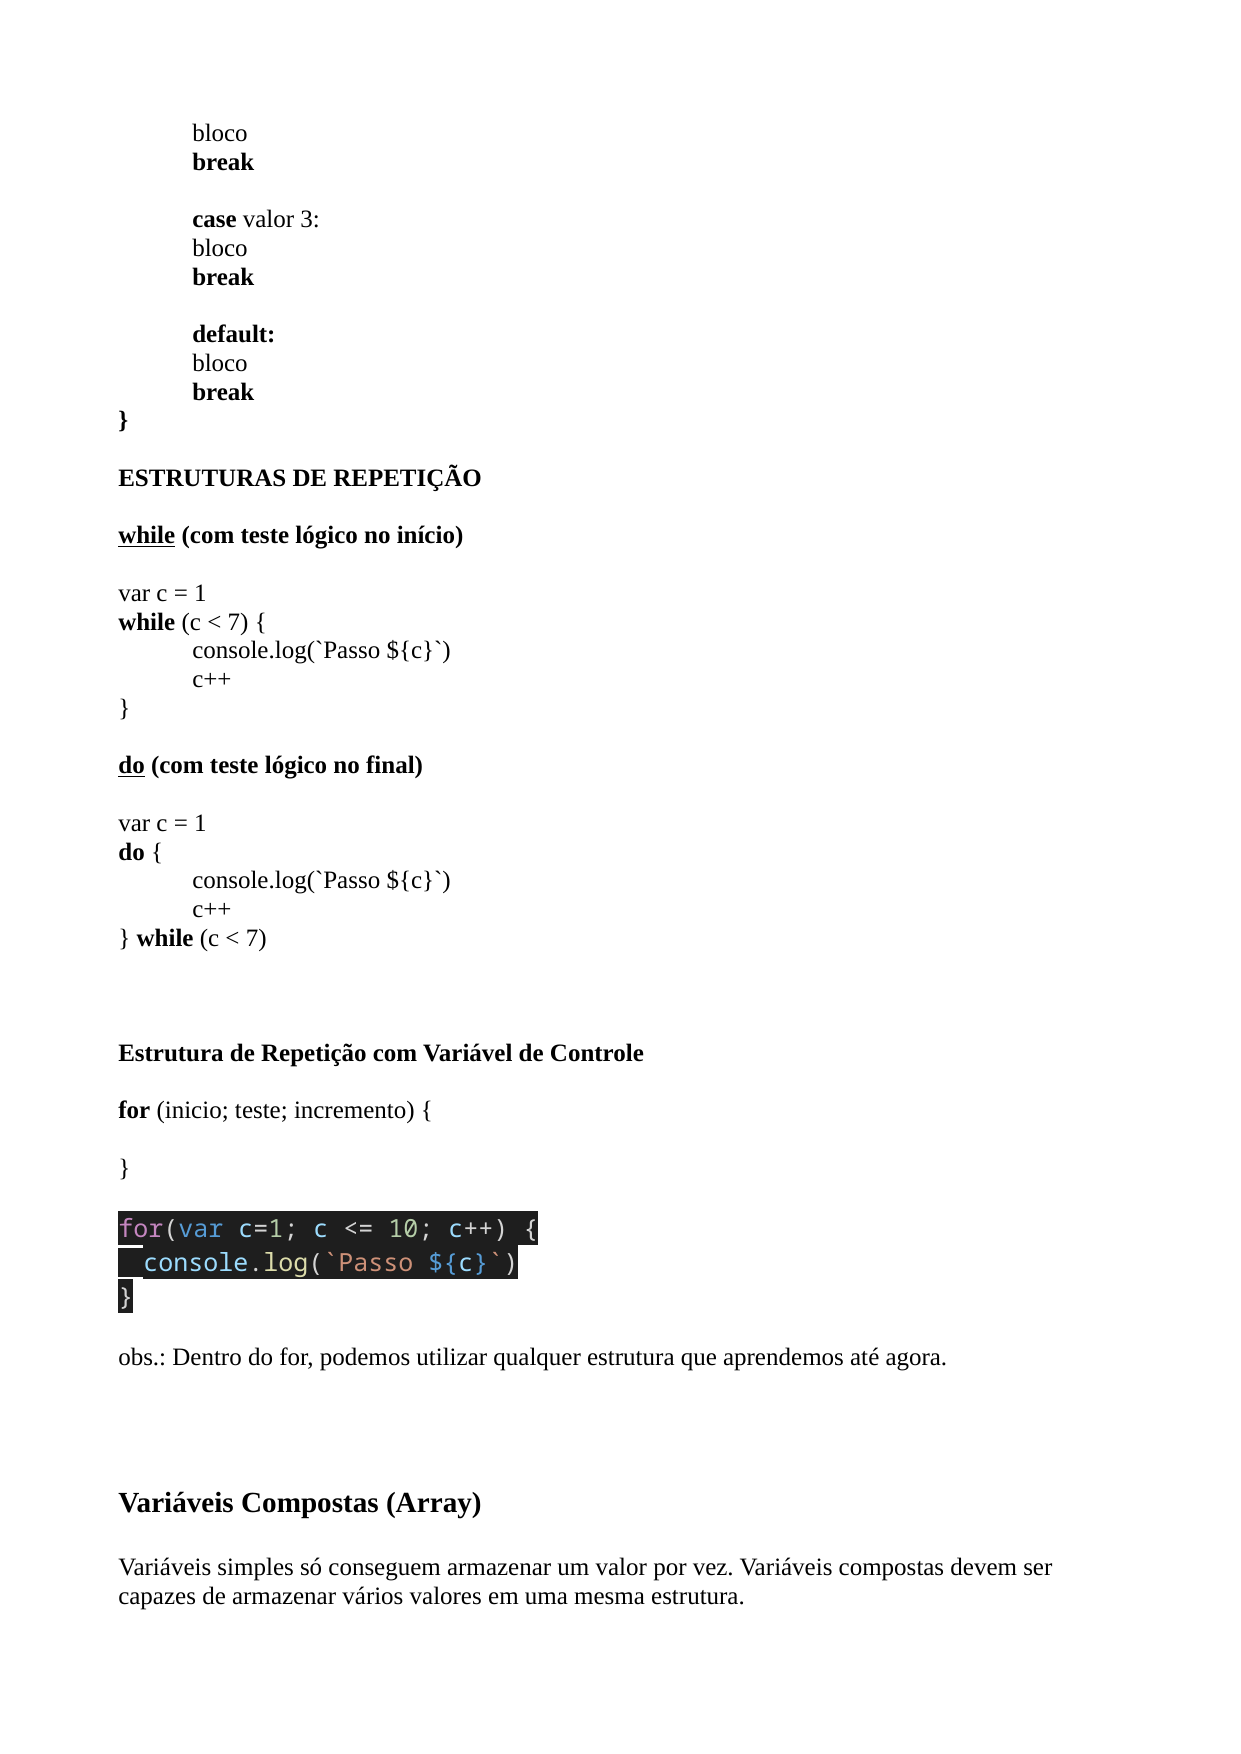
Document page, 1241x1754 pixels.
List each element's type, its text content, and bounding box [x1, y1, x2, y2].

text obs.: Dentro do for, podemos utilizar qualquer estrutura que aprendemos até agora. [118, 1342, 1122, 1370]
text do { [118, 837, 1122, 866]
text console.log(`Passo ${c}`) [118, 1245, 1122, 1279]
text } [118, 1153, 1122, 1182]
text } while (c < 7) [118, 923, 1122, 952]
text c++ [118, 894, 1122, 923]
text } [118, 693, 1122, 722]
text while (c < 7) { [118, 607, 1122, 636]
text } [118, 406, 1122, 434]
text while (com teste lógico no início) [118, 521, 1122, 549]
text Variáveis simples só conseguem armazenar um valor por vez. Variáveis compostas devem ser capazes de armazenar vários valores em uma mesma estrutura. [118, 1552, 1122, 1610]
text Variáveis Compostas (Array) [118, 1485, 1122, 1519]
text break [118, 147, 1122, 176]
text c++ [118, 664, 1122, 693]
text console.log(`Passo ${c}`) [118, 866, 1122, 894]
text default: [118, 319, 1122, 348]
text for(var c=1; c <= 10; c++) { [118, 1211, 1122, 1245]
text Estrutura de Repetição com Variável de Controle [118, 1038, 1122, 1067]
text var c = 1 [118, 808, 1122, 837]
text bloco [118, 348, 1122, 377]
text } [118, 1279, 1122, 1313]
text do (com teste lógico no final) [118, 751, 1122, 779]
text break [118, 262, 1122, 291]
text break [118, 377, 1122, 406]
text bloco [118, 233, 1122, 262]
text bloco [118, 118, 1122, 147]
text for (inicio; teste; incremento) { [118, 1096, 1122, 1124]
text ESTRUTURAS DE REPETIÇÃO [118, 463, 1122, 492]
text case valor 3: [118, 204, 1122, 233]
text var c = 1 [118, 578, 1122, 607]
text console.log(`Passo ${c}`) [118, 636, 1122, 664]
